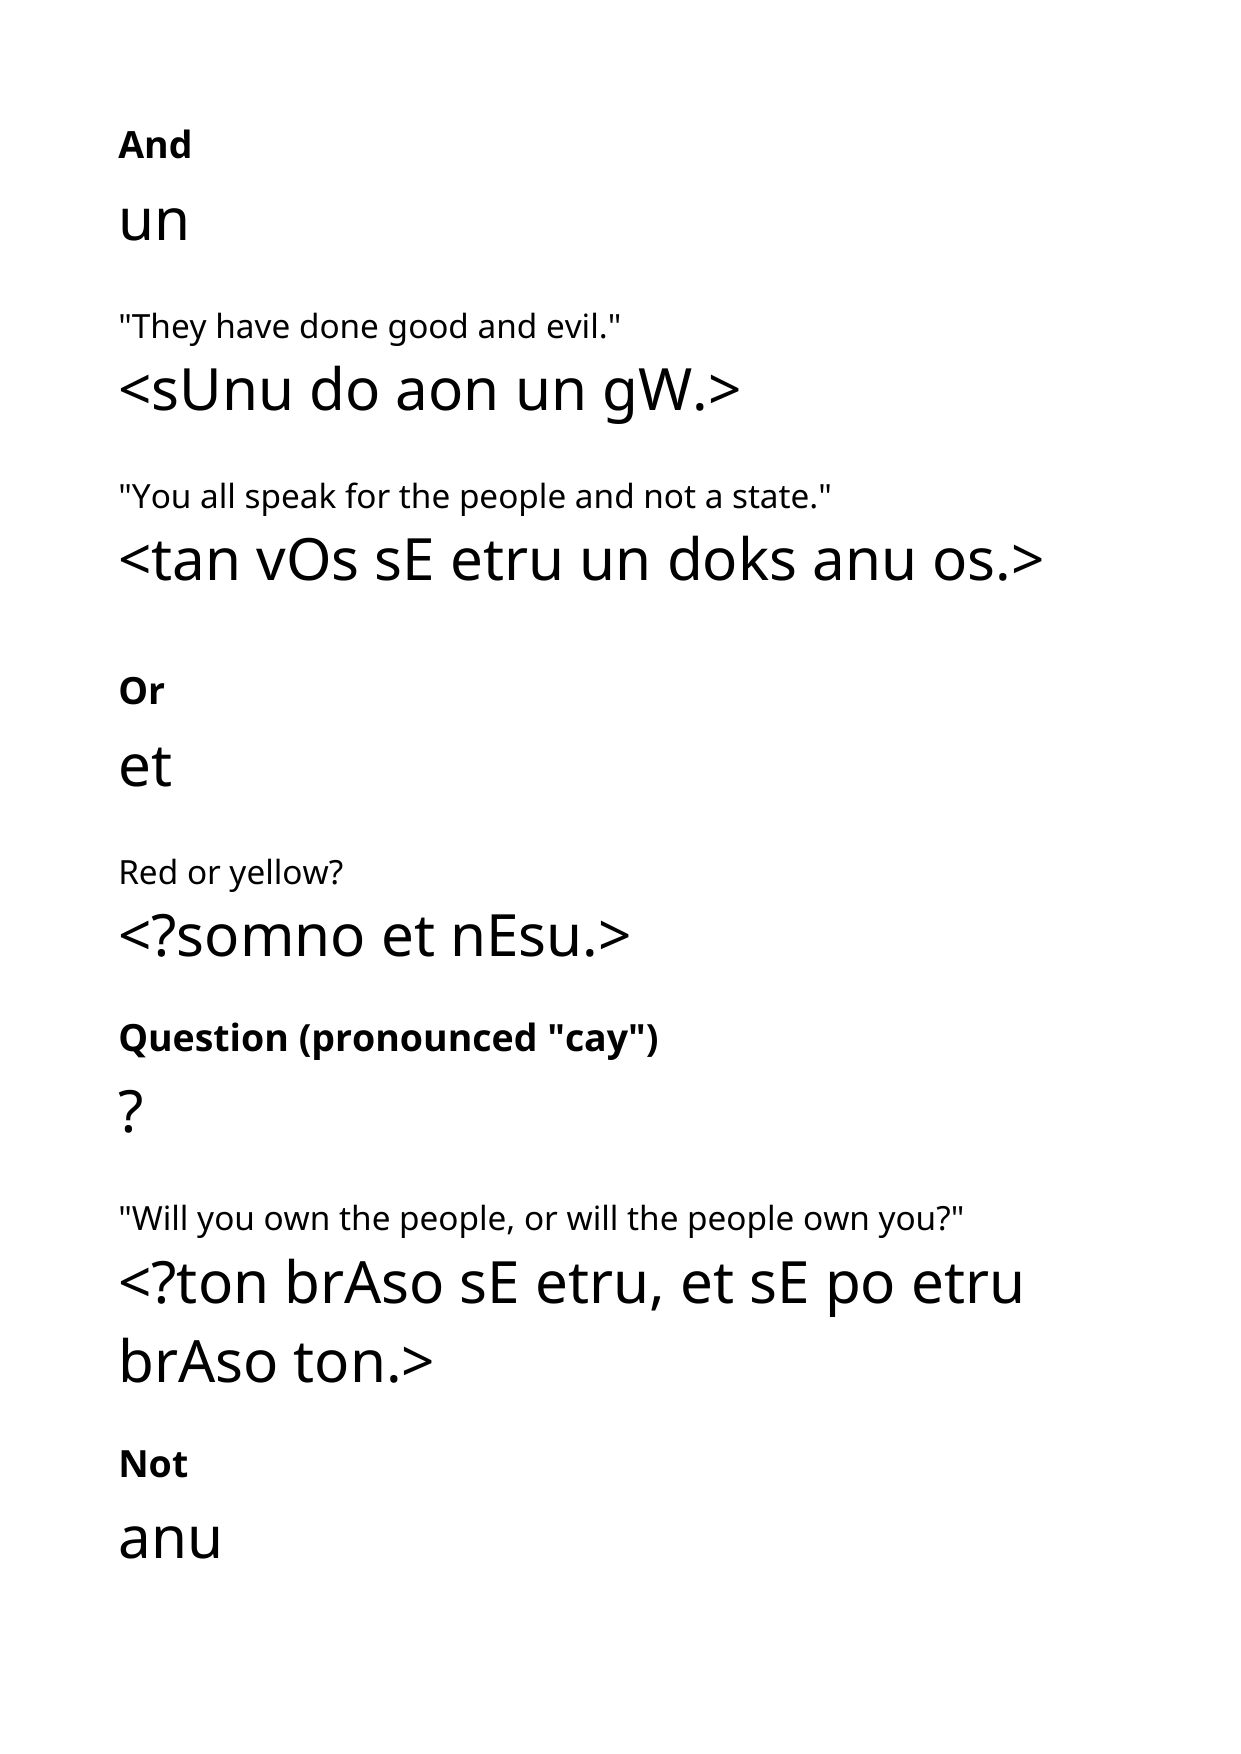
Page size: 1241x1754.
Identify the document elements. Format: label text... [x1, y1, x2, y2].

subtitle And [118, 118, 1122, 169]
text "Will you own the people, or will the people own you?" [118, 1195, 1122, 1241]
text un [118, 177, 1122, 257]
text <?somno et nEsu.> [118, 894, 1122, 973]
text <tan vOs sE etru un doks anu os.> [118, 518, 1122, 598]
text "They have done good and evil." [118, 302, 1122, 348]
text <?ton brAso sE etru, et sE po etru brAso ton.> [118, 1241, 1122, 1399]
subtitle Or [118, 664, 1122, 715]
subtitle Question (pronounced "cay") [118, 1011, 1122, 1062]
text et [118, 724, 1122, 803]
text "You all speak for the people and not a state." [118, 473, 1122, 518]
text Red or yellow? [118, 848, 1122, 894]
subtitle Not [118, 1437, 1122, 1488]
text anu [118, 1496, 1122, 1576]
text ? [118, 1070, 1122, 1150]
text <sUnu do aon un gW.> [118, 348, 1122, 427]
